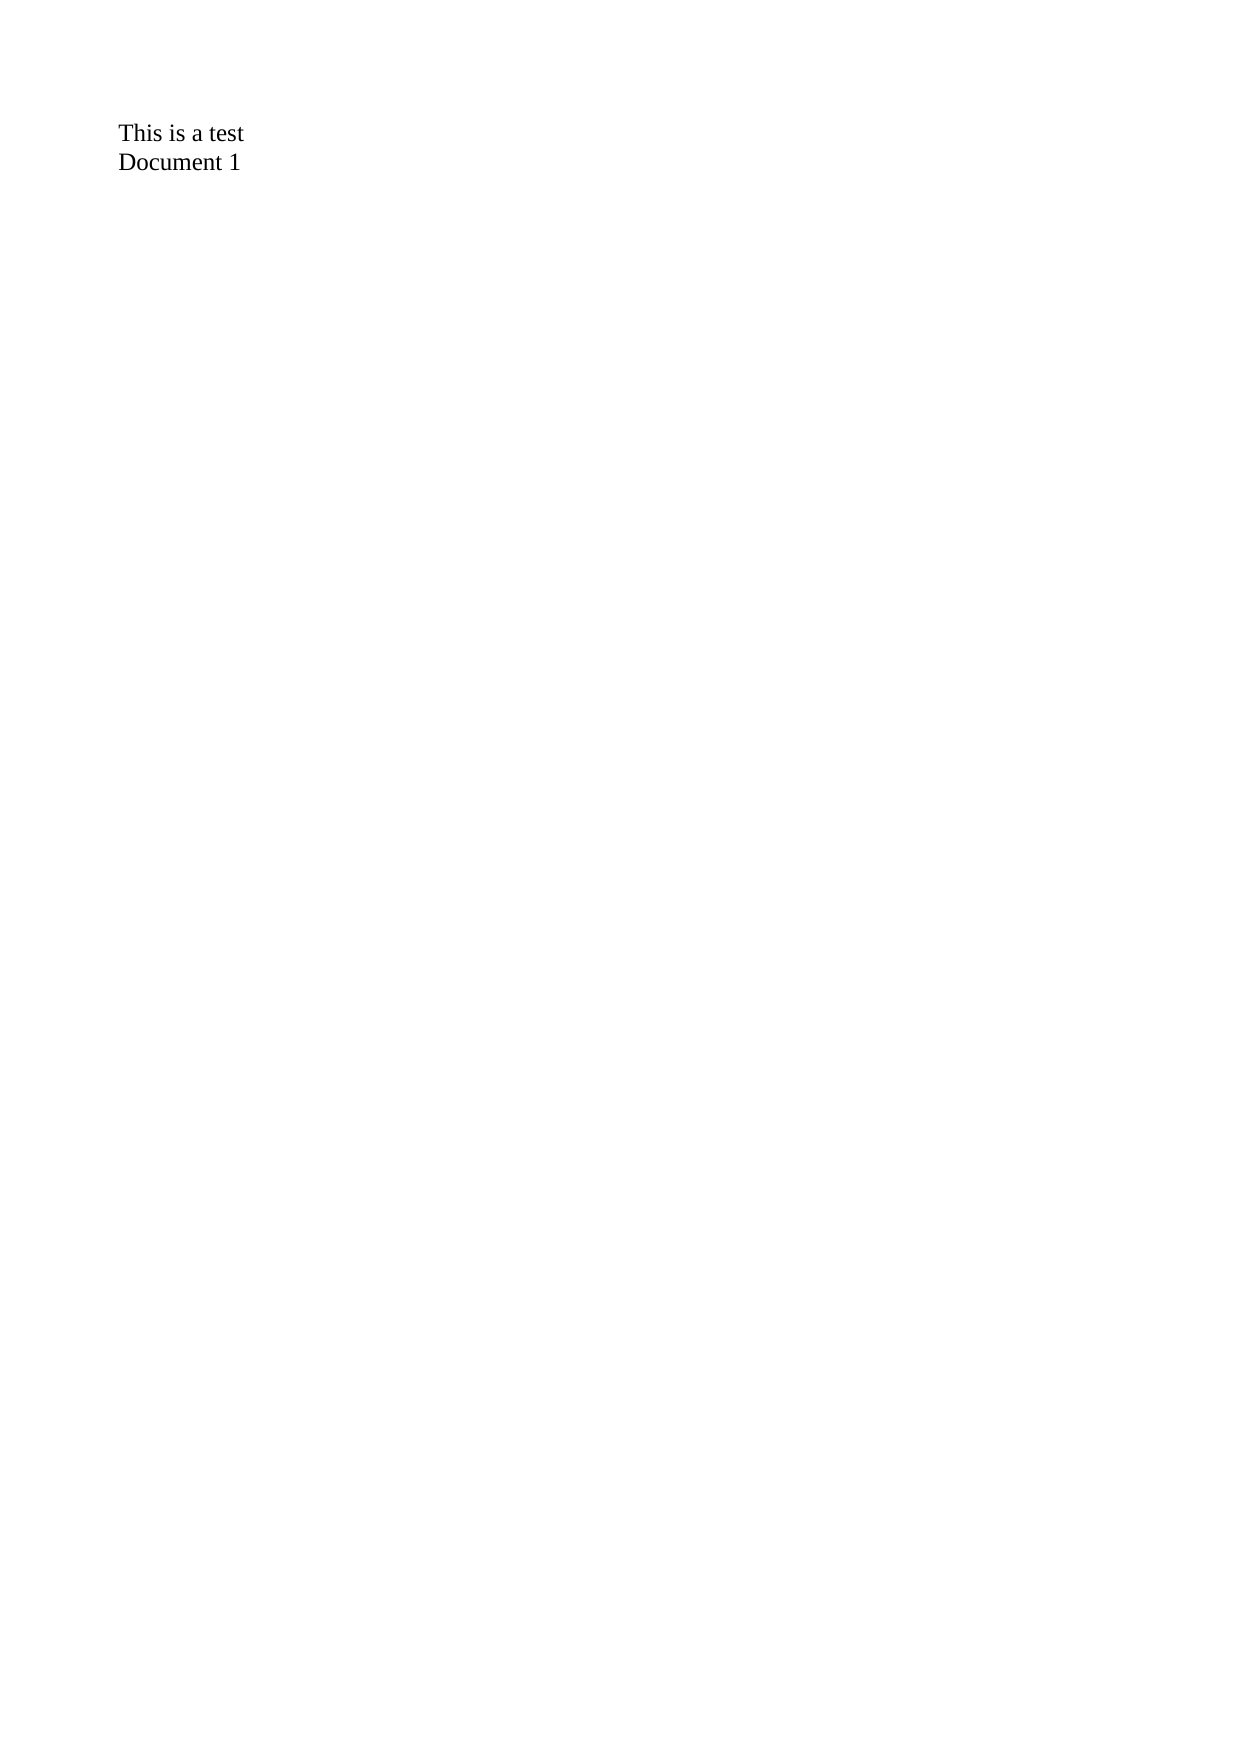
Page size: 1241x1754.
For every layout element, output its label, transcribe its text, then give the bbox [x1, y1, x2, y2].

text This is a test [118, 118, 1122, 147]
text Document 1 [118, 147, 1122, 176]
